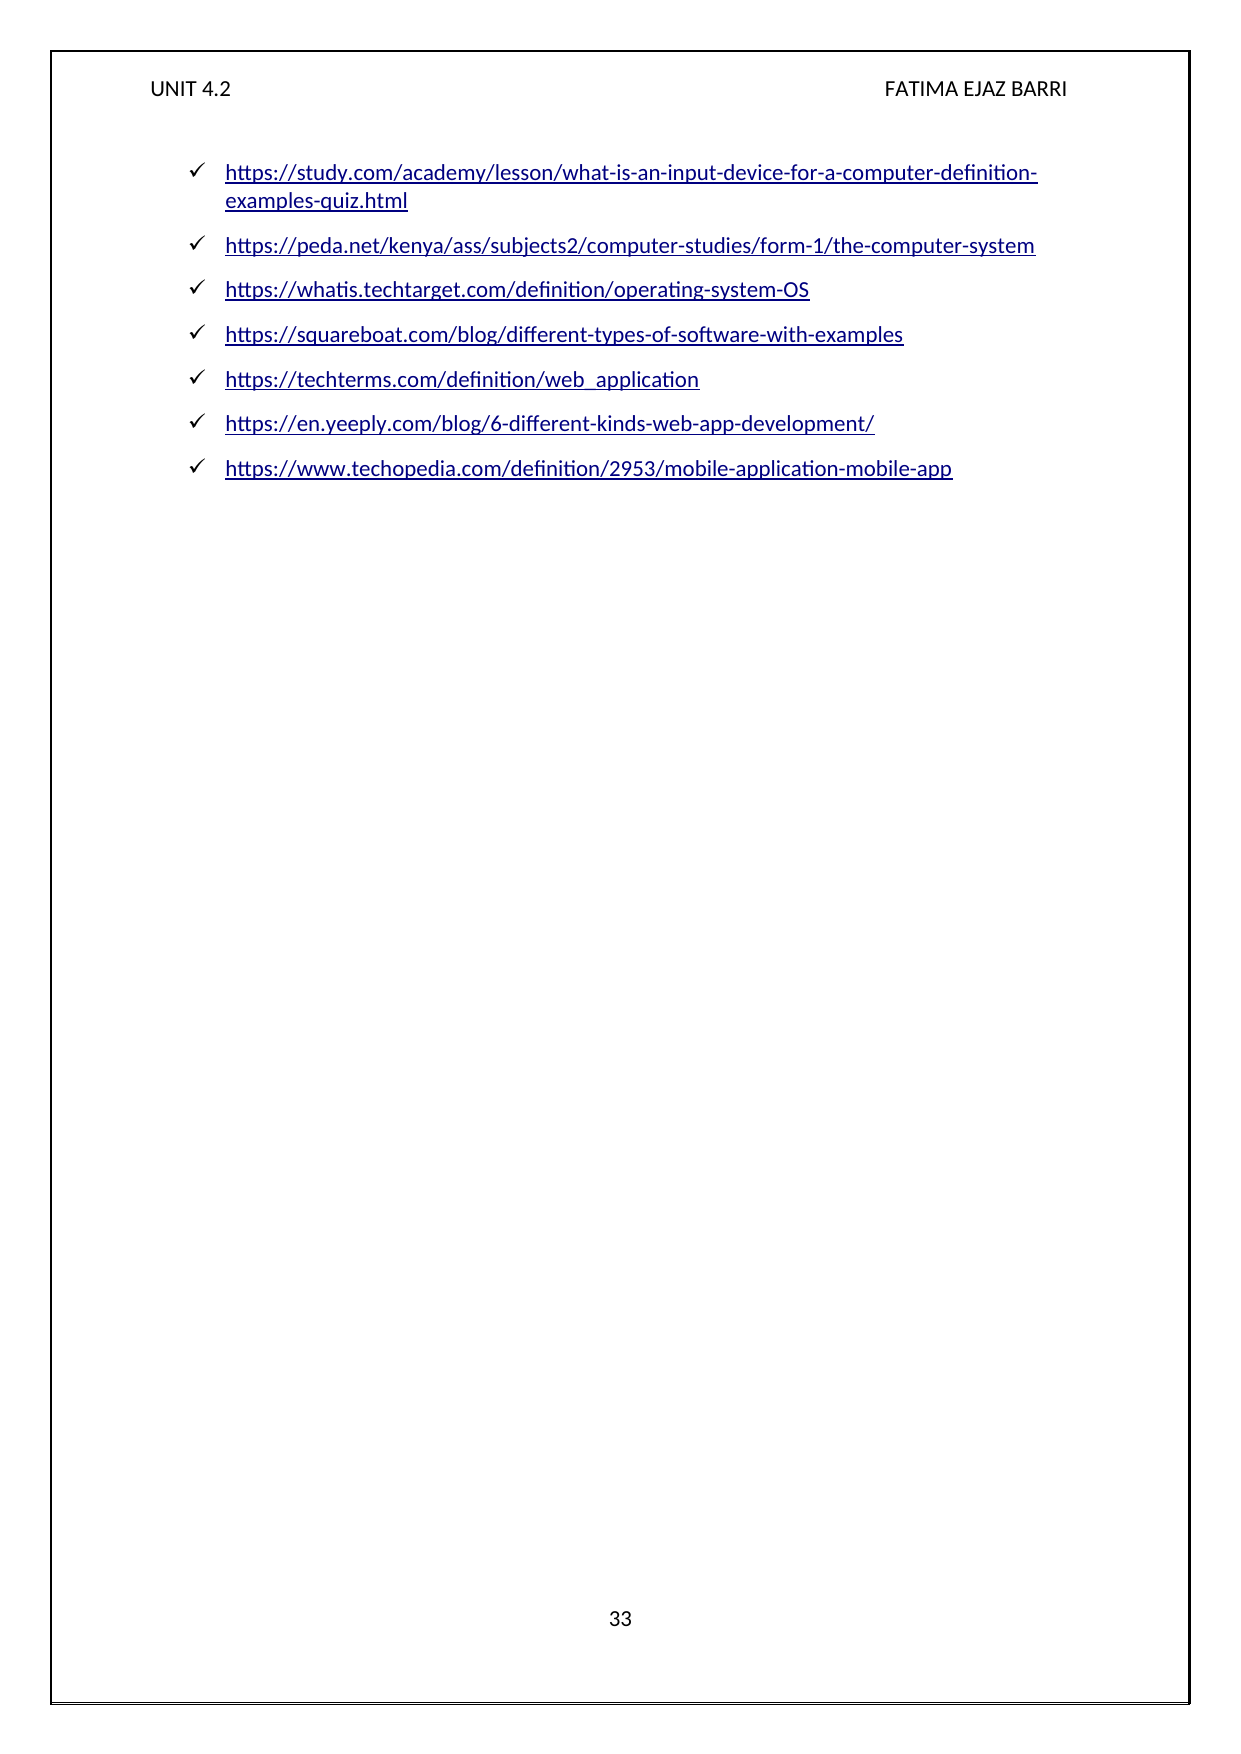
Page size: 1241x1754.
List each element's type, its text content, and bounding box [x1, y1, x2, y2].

list https://peda.net/kenya/ass/subjects2/computer-studies/form-1/the-computer-system [188, 231, 1090, 259]
list https://whatis.techtarget.com/definition/operating-system-OS [188, 275, 1090, 303]
list https://techterms.com/definition/web_application [188, 365, 1090, 393]
list https://en.yeeply.com/blog/6-different-kinds-web-app-development/ [188, 409, 1090, 437]
list https://study.com/academy/lesson/what-is-an-input-device-for-a-computer-definition-examples-quiz.html [188, 158, 1090, 214]
list https://www.techopedia.com/definition/2953/mobile-application-mobile-app [188, 454, 1090, 482]
list https://squareboat.com/blog/different-types-of-software-with-examples [188, 320, 1090, 348]
